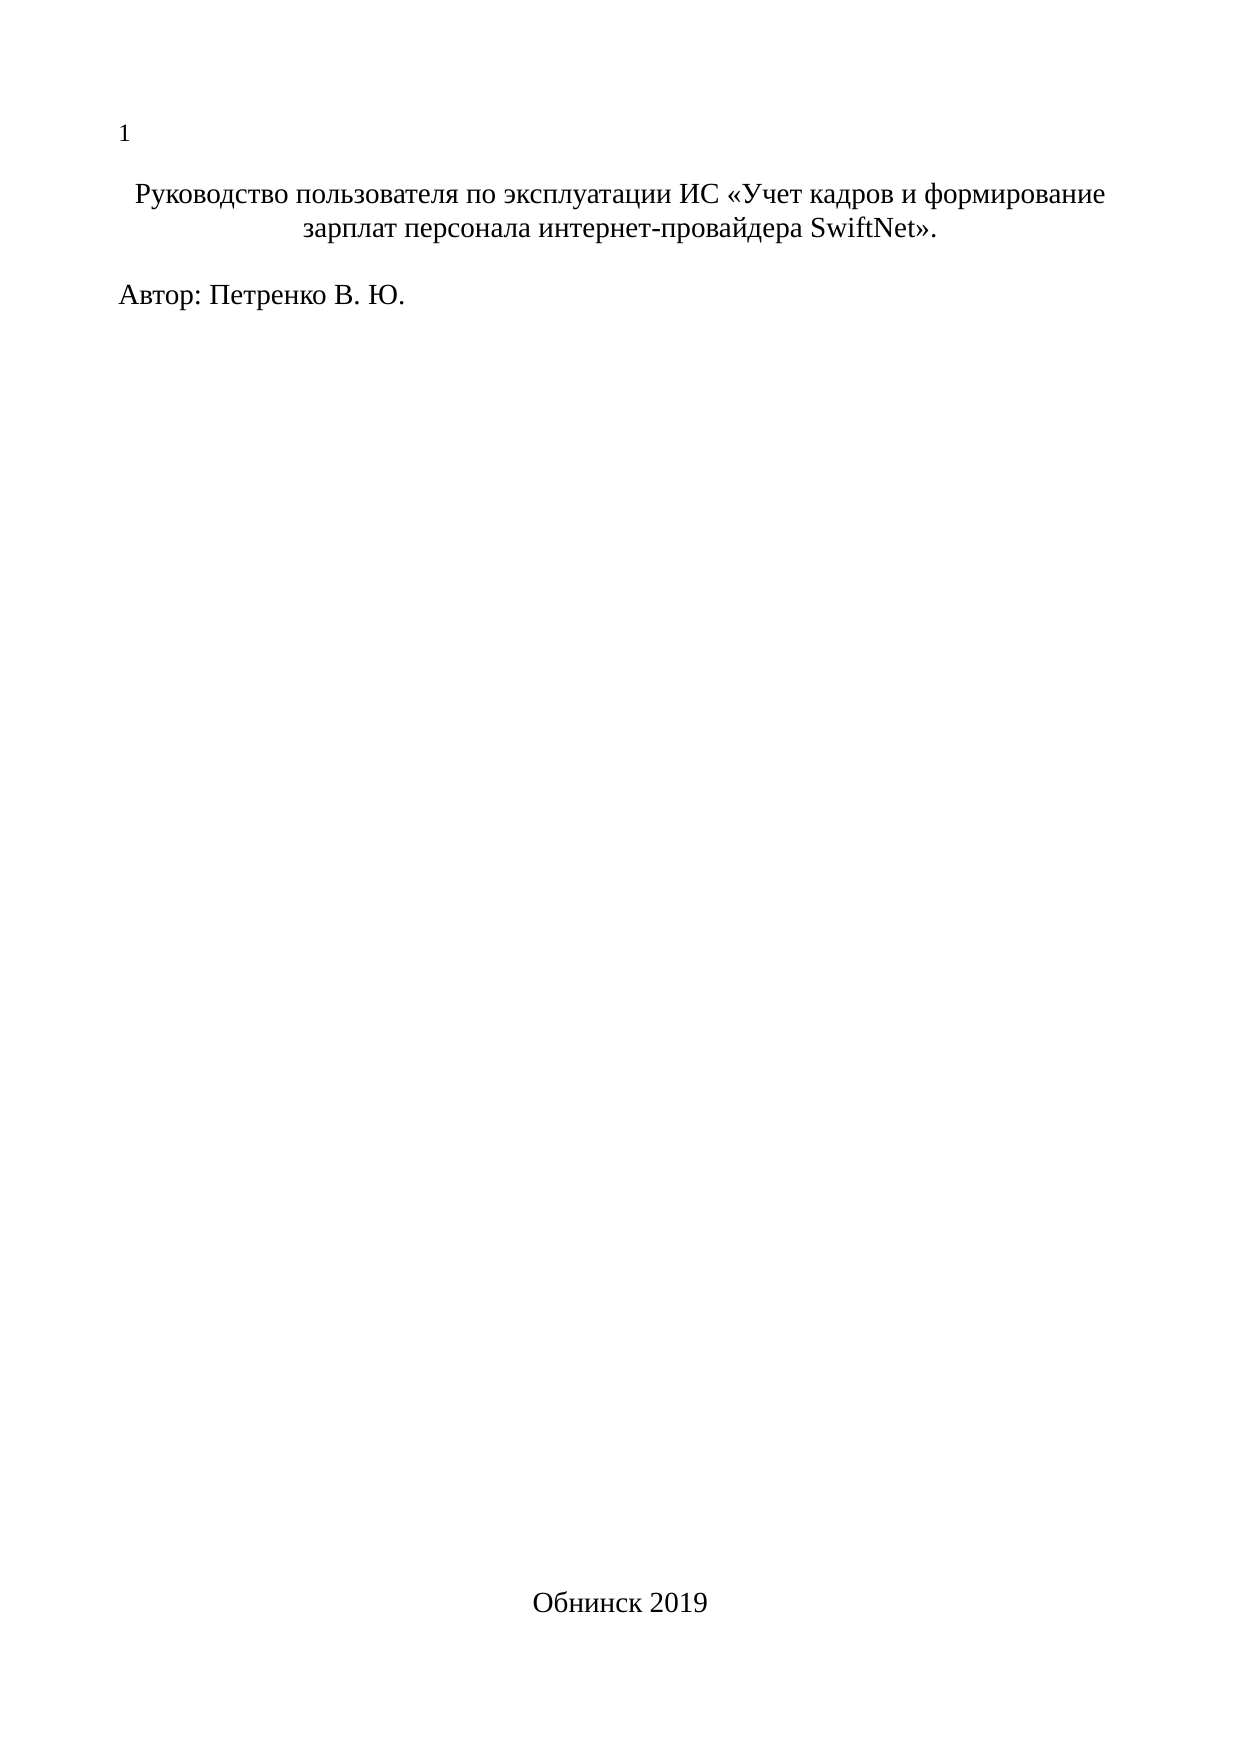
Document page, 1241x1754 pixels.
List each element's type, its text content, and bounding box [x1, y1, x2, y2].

text Автор: Петренко В. Ю. [118, 277, 1122, 311]
text Обнинск 2019 [118, 1585, 1122, 1619]
text Руководство пользователя по эксплуатации ИС «Учет кадров и формирование зарплат персонала интернет-провайдера SwiftNet». [118, 176, 1122, 243]
